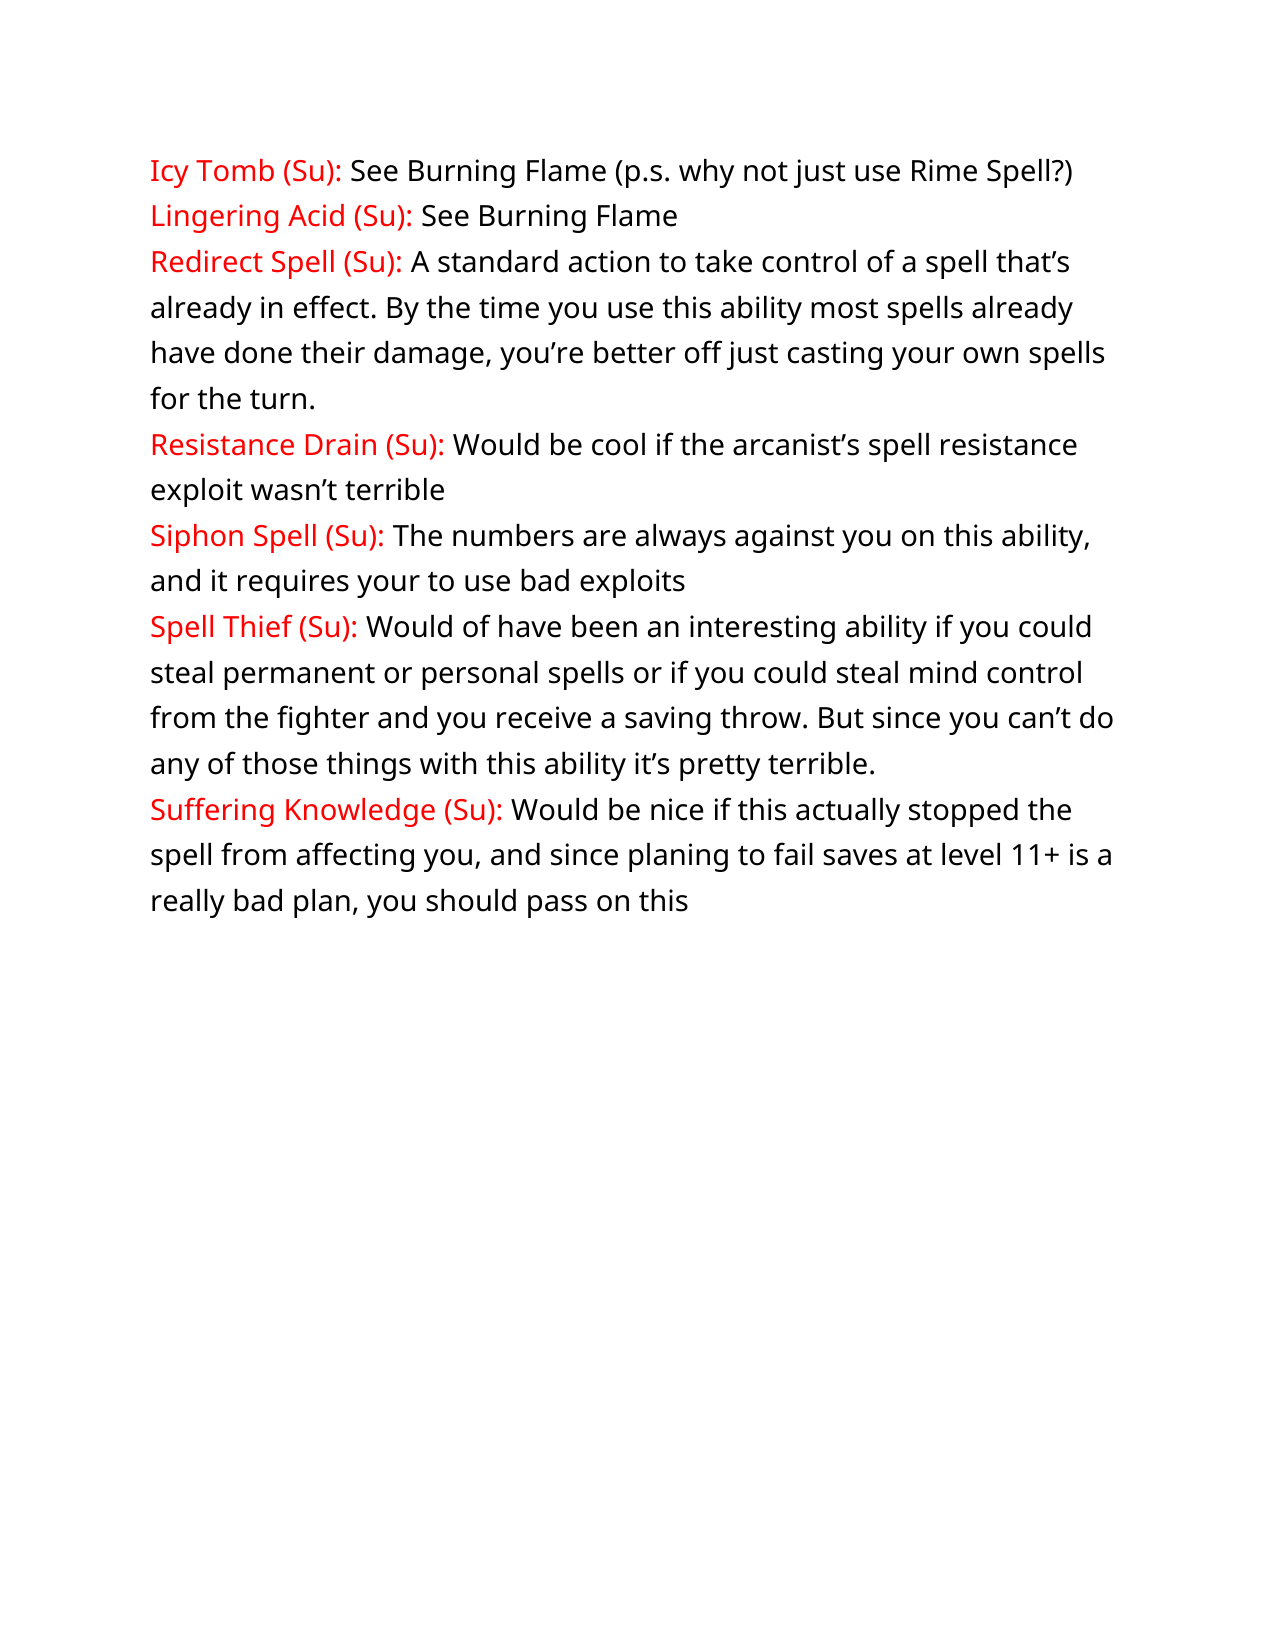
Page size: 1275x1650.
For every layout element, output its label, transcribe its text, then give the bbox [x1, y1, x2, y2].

text Suffering Knowledge (Su): Would be nice if this actually stopped the spell from affecting you, and since planing to fail saves at level 11+ is a really bad plan, you should pass on this [150, 789, 1125, 920]
text Icy Tomb (Su): See Burning Flame (p.s. why not just use Rime Spell?) [150, 150, 1125, 190]
text Redirect Spell (Su): A standard action to take control of a spell that’s already in effect. By the time you use this ability most spells already have done their damage, you’re better off just casting your own spells for the turn. [150, 241, 1125, 418]
text Resistance Drain (Su): Would be cool if the arcanist’s spell resistance exploit wasn’t terrible [150, 424, 1125, 509]
text Spell Thief (Su): Would of have been an interesting ability if you could steal permanent or personal spells or if you could steal mind control from the fighter and you receive a saving throw. But since you can’t do any of those things with this ability it’s pretty terrible. [150, 606, 1125, 783]
text Siphon Spell (Su): The numbers are always against you on this ability, and it requires your to use bad exploits [150, 515, 1125, 600]
text Lingering Acid (Su): See Burning Flame [150, 196, 1125, 235]
